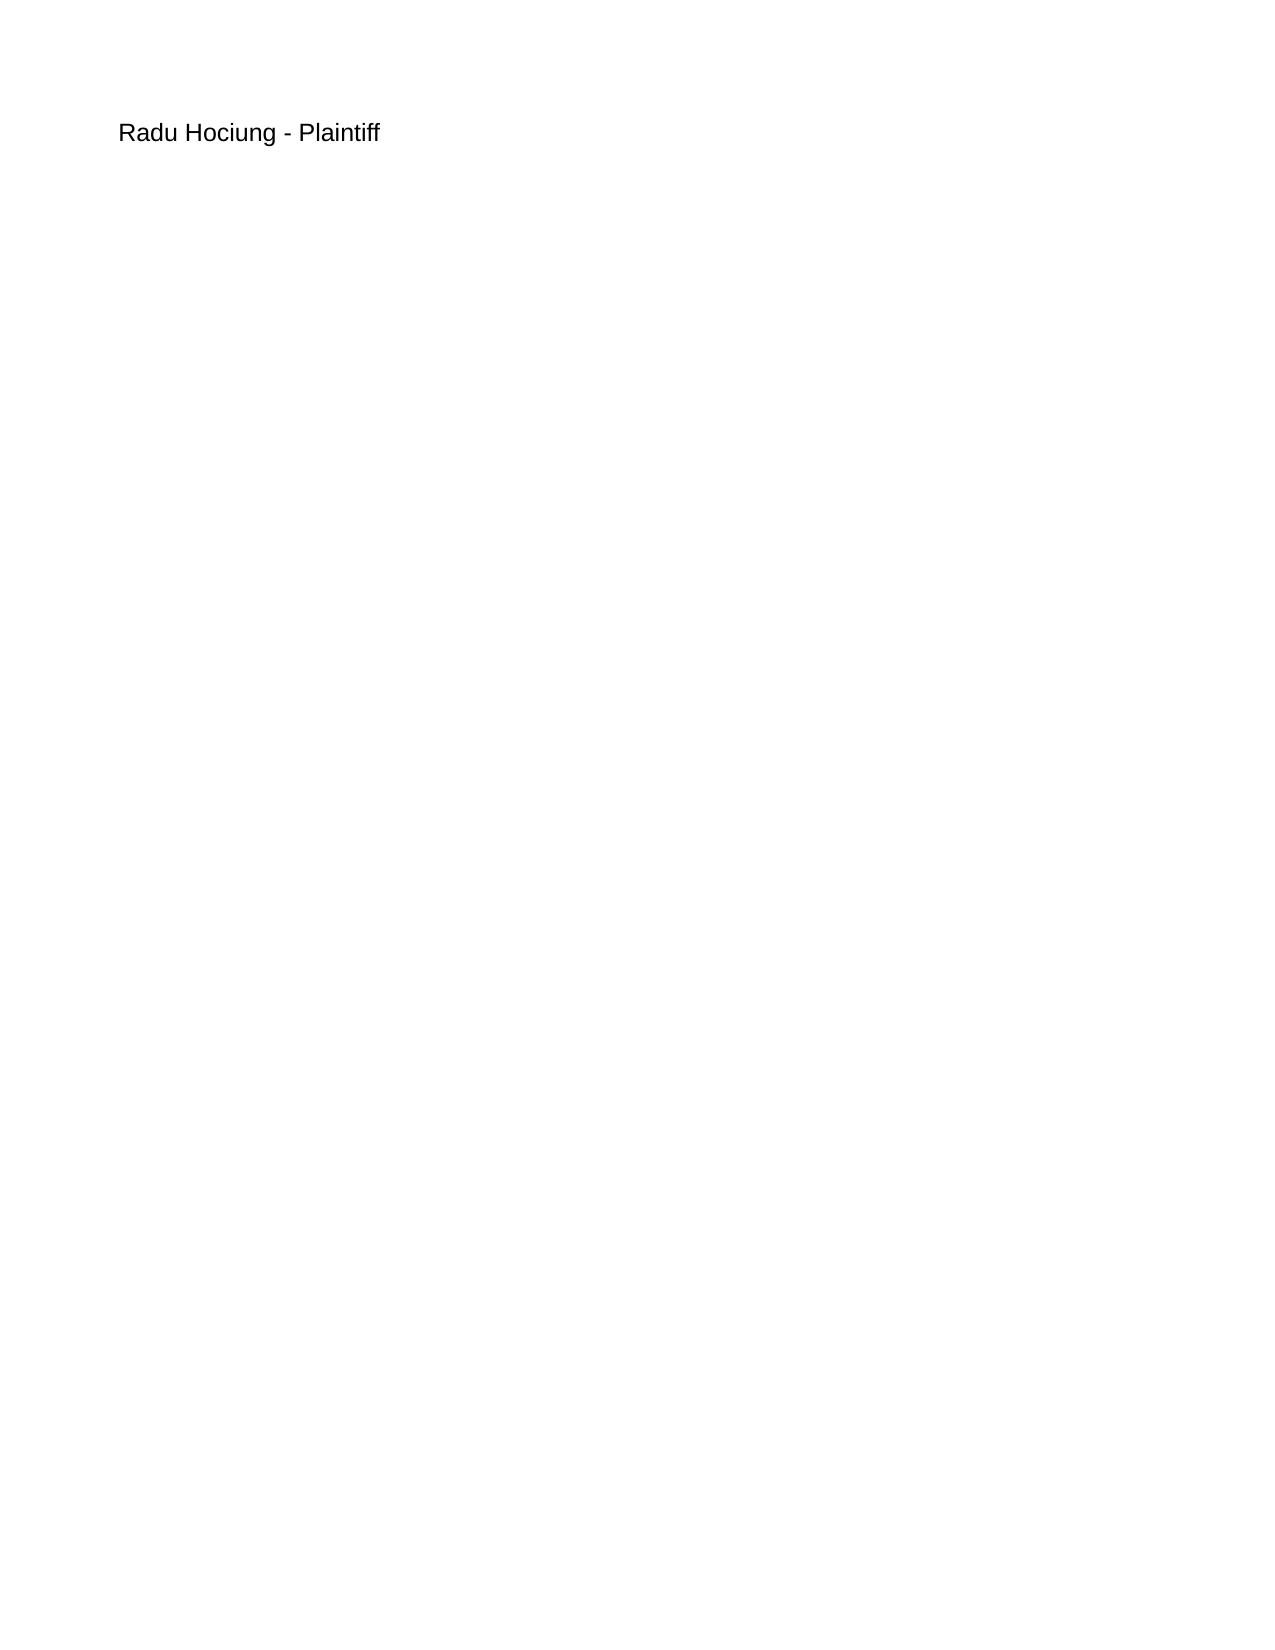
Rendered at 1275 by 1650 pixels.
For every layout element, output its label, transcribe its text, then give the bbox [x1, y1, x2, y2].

text Radu Hociung - Plaintiff [118, 118, 1157, 147]
